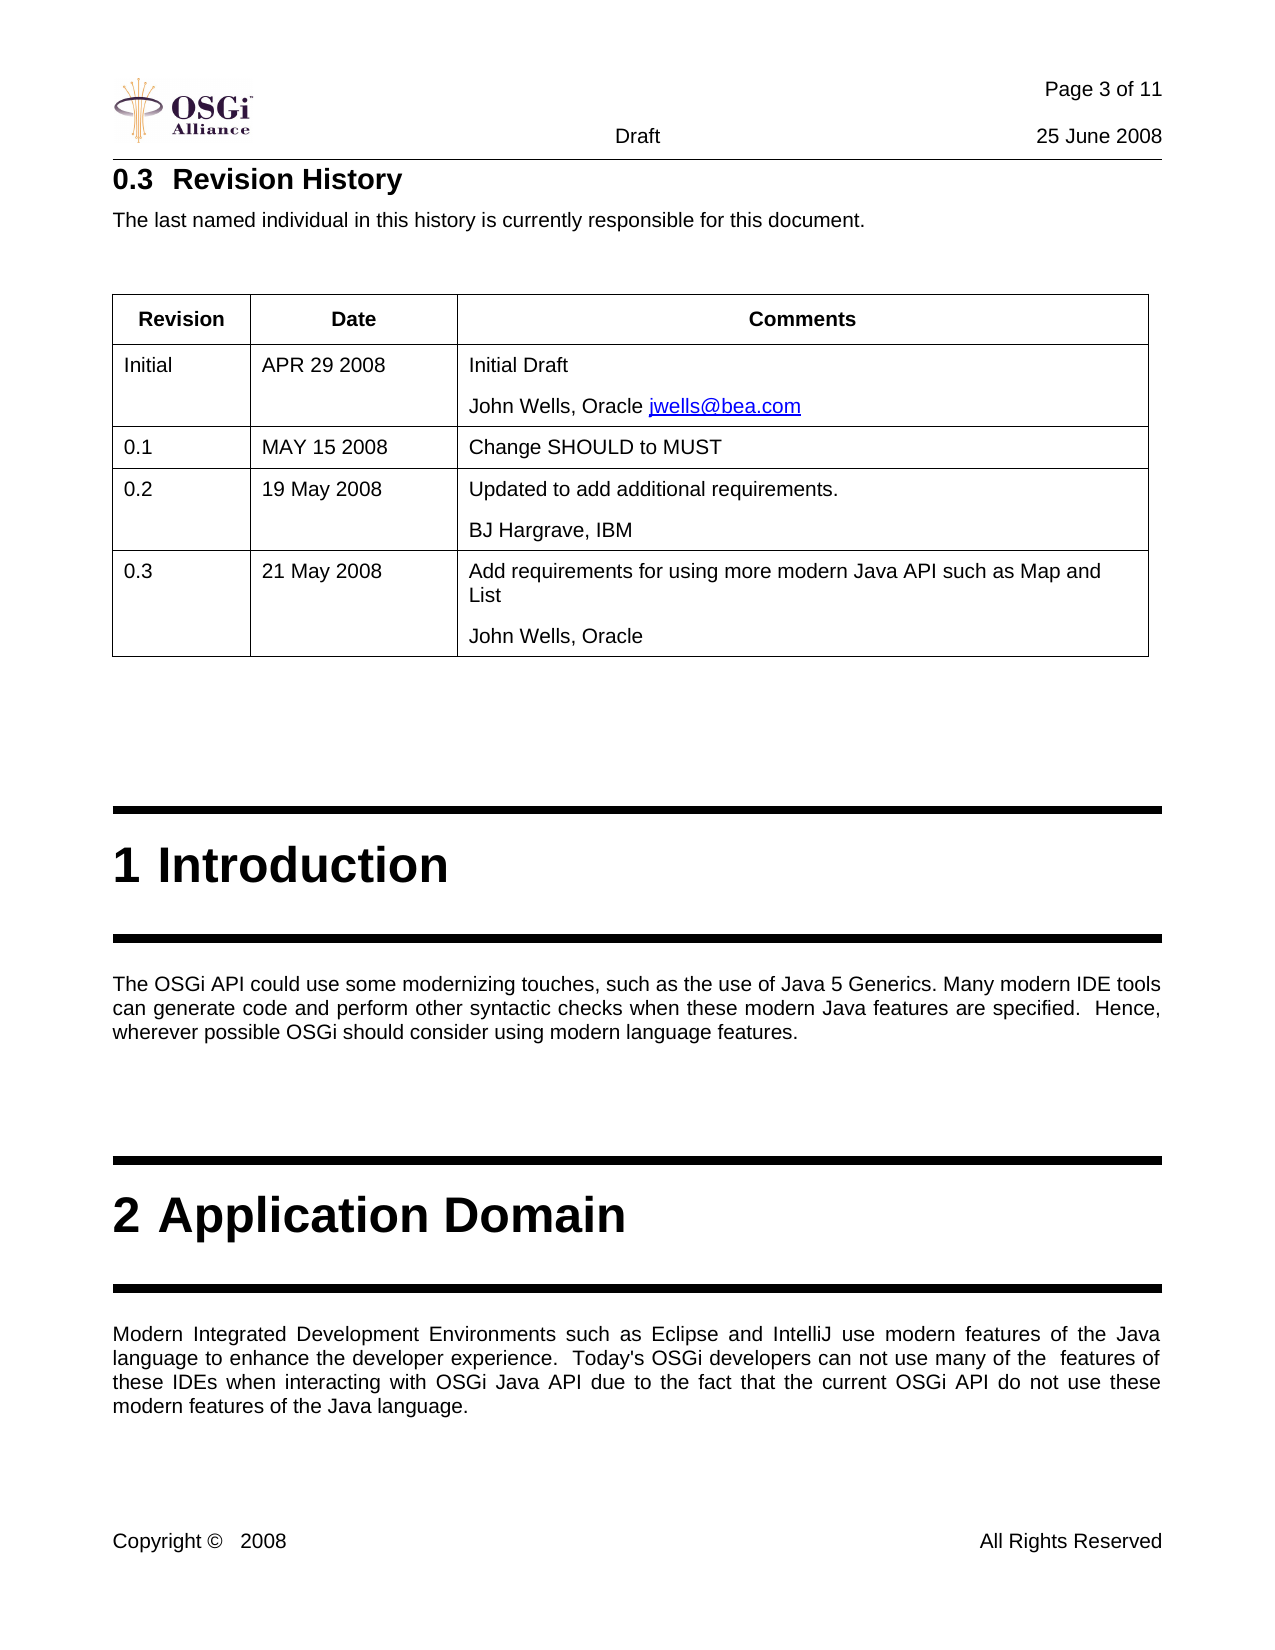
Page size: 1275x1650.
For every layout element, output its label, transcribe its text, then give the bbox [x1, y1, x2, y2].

table_header Date [251, 295, 457, 343]
picture [114, 78, 254, 143]
table_cell 0.1 [113, 427, 250, 467]
subtitle Introduction [112, 807, 1162, 943]
table_cell 19 May 2008 [251, 469, 457, 550]
text The OSGi API could use some modernizing touches, such as the use of Java 5 Generics. Many modern IDE tools can generate code and perform other syntactic checks when these modern Java features are specified. Hence, wherever possible OSGi should consider using modern language features. [112, 972, 1162, 1044]
table_cell Updated to add additional requirements. BJ Hargrave, IBM [458, 469, 1148, 550]
table_cell 0.3 [113, 551, 250, 656]
subtitle Revision History [112, 160, 1162, 196]
text Modern Integrated Development Environments such as Eclipse and IntelliJ use modern features of the Java language to enhance the developer experience. Today's OSGi developers can not use many of the features of these IDEs when interacting with OSGi Java API due to the fact that the current OSGi API do not use these modern features of the Java language. [112, 1322, 1162, 1418]
table_header Revision [113, 295, 250, 343]
table_cell Add requirements for using more modern Java API such as Map and List John Wells, Oracle [458, 551, 1148, 656]
table_cell 0.2 [113, 469, 250, 550]
table_cell Initial [113, 345, 250, 426]
table_cell Initial Draft John Wells, Oracle jwells@bea.com [458, 345, 1148, 426]
table_cell Change SHOULD to MUST [458, 427, 1148, 467]
text The last named individual in this history is currently responsible for this document. [112, 208, 1162, 232]
subtitle Application Domain [112, 1157, 1162, 1293]
table_header Comments [458, 295, 1148, 343]
table_cell 21 May 2008 [251, 551, 457, 656]
table_cell MAY 15 2008 [251, 427, 457, 467]
table_cell APR 29 2008 [251, 345, 457, 426]
